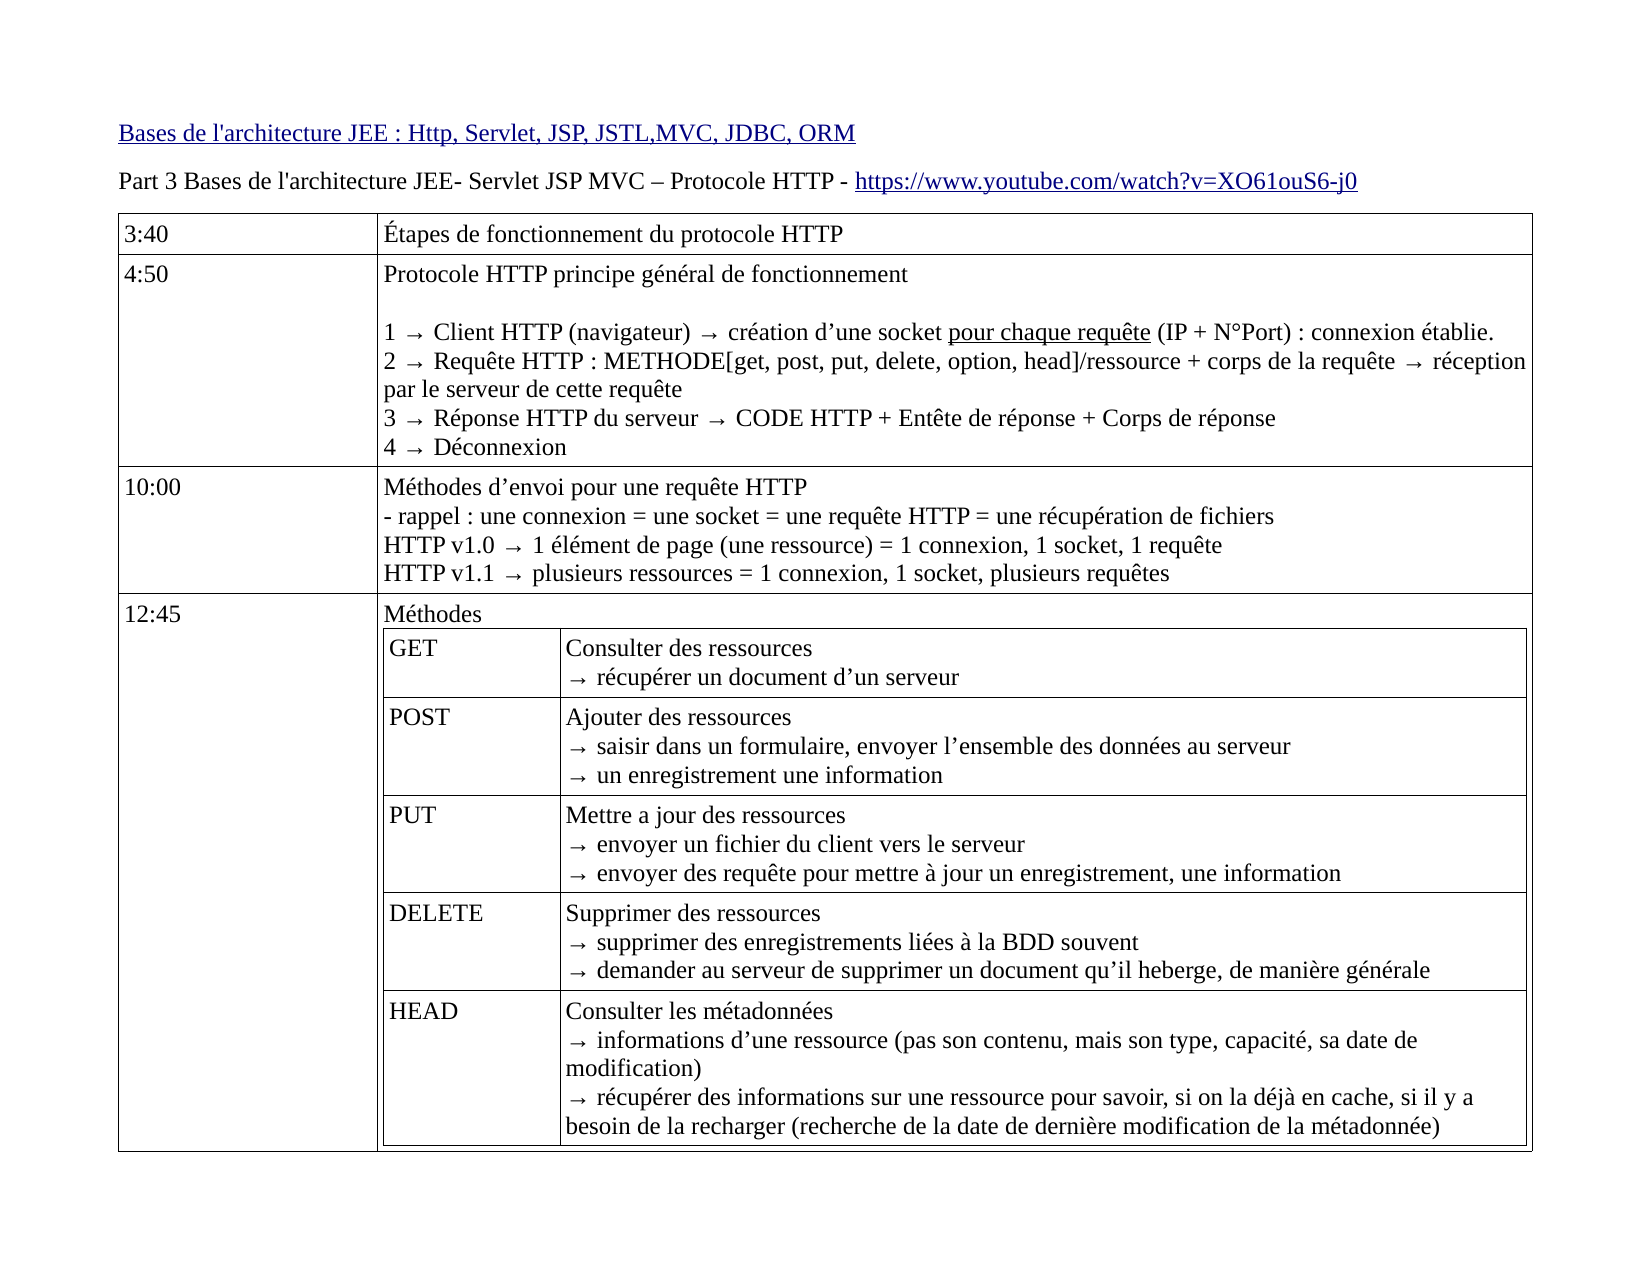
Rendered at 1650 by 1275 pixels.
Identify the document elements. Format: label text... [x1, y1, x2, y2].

table_header Étapes de fonctionnement du protocole HTTP [378, 214, 1532, 254]
table_cell Protocole HTTP principe général de fonctionnement 1 → Client HTTP (navigateur) → création d’une socket pour chaque requête (IP + N°Port) : connexion établie. 2 → Requête HTTP : METHODE[get, post, put, delete, option, head]/ressource + corps de la requête → réception par le serveur de cette requête 3 → Réponse HTTP du serveur → CODE HTTP + Entête de réponse + Corps de réponse 4 → Déconnexion [378, 255, 1532, 466]
text Part 3 Bases de l'architecture JEE- Servlet JSP MVC – Protocole HTTP - https://www.youtube.com/watch?v=XO61ouS6-j0 [118, 166, 1532, 194]
table_cell 10:00 [119, 467, 377, 593]
table_cell Supprimer des ressources → supprimer des enregistrements liées à la BDD souvent → demander au serveur de supprimer un document qu’il heberge, de manière générale [561, 893, 1526, 990]
table_cell 4:50 [119, 255, 377, 466]
table_cell Ajouter des ressources → saisir dans un formulaire, envoyer l’ensemble des données au serveur → un enregistrement une information [561, 698, 1526, 794]
table_cell HEAD [384, 991, 560, 1145]
table_cell Consulter les métadonnées → informations d’une ressource (pas son contenu, mais son type, capacité, sa date de modification) → récupérer des informations sur une ressource pour savoir, si on la déjà en cache, si il y a besoin de la recharger (recherche de la date de dernière modification de la métadonnée) [561, 991, 1526, 1145]
table_cell Méthodes [378, 594, 1532, 1151]
table_header 3:40 [119, 214, 377, 254]
table_header Consulter des ressources → récupérer un document d’un serveur [561, 629, 1526, 697]
table_cell Méthodes d’envoi pour une requête HTTP - rappel : une connexion = une socket = une requête HTTP = une récupération de fichiers HTTP v1.0 → 1 élément de page (une ressource) = 1 connexion, 1 socket, 1 requête HTTP v1.1 → plusieurs ressources = 1 connexion, 1 socket, plusieurs requêtes [378, 467, 1532, 593]
table_cell POST [384, 698, 560, 794]
table_cell 12:45 [119, 594, 377, 1151]
table_header GET [384, 629, 560, 697]
text Bases de l'architecture JEE : Http, Servlet, JSP, JSTL,MVC, JDBC, ORM [118, 118, 1532, 147]
table_cell PUT [384, 796, 560, 892]
table_cell DELETE [384, 893, 560, 990]
table_cell Mettre a jour des ressources → envoyer un fichier du client vers le serveur → envoyer des requête pour mettre à jour un enregistrement, une information [561, 796, 1526, 892]
